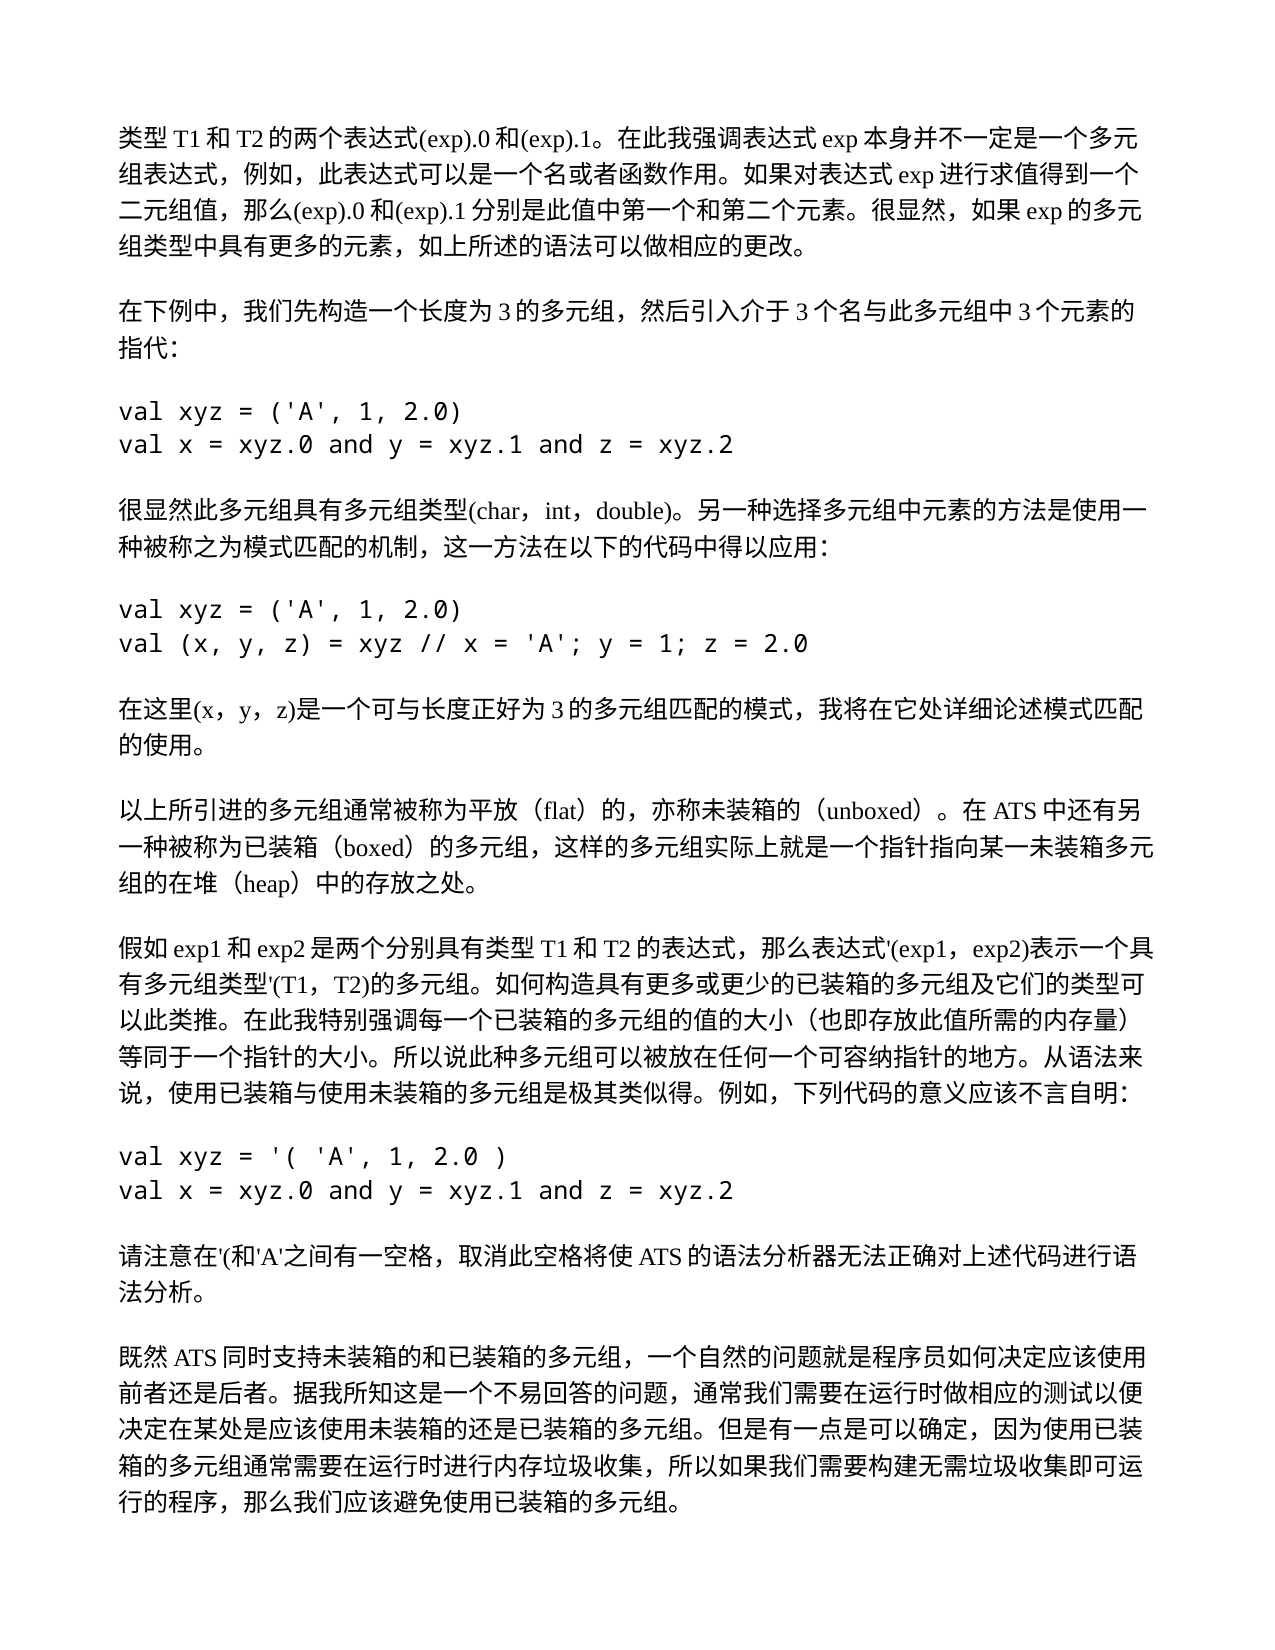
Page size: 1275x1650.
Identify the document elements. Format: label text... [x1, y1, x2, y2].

text 以上所引进的多元组通常被称为平放（flat）的，亦称未装箱的（unboxed）。在ATS中还有另一种被称为已装箱（boxed）的多元组，这样的多元组实际上就是一个指针指向某一未装箱多元组的在堆（heap）中的存放之处。 [118, 791, 1157, 899]
text 类型T1和T2的两个表达式(exp).0和(exp).1。在此我强调表达式exp本身并不一定是一个多元组表达式，例如，此表达式可以是一个名或者函数作用。如果对表达式exp进行求值得到一个二元组值，那么(exp).0和(exp).1分别是此值中第一个和第二个元素。很显然，如果exp的多元组类型中具有更多的元素，如上所述的语法可以做相应的更改。 [118, 118, 1157, 263]
text val (x, y, z) = xyz // x = 'A'; y = 1; z = 2.0 [118, 626, 1157, 660]
text 既然ATS同时支持未装箱的和已装箱的多元组，一个自然的问题就是程序员如何决定应该使用前者还是后者。据我所知这是一个不易回答的问题，通常我们需要在运行时做相应的测试以便决定在某处是应该使用未装箱的还是已装箱的多元组。但是有一点是可以确定，因为使用已装箱的多元组通常需要在运行时进行内存垃圾收集，所以如果我们需要构建无需垃圾收集即可运行的程序，那么我们应该避免使用已装箱的多元组。 [118, 1337, 1157, 1518]
text val xyz = '( 'A', 1, 2.0 ) [118, 1138, 1157, 1172]
text 假如exp1和exp2是两个分别具有类型T1和T2的表达式，那么表达式'(exp1，exp2)表示一个具有多元组类型'(T1，T2)的多元组。如何构造具有更多或更少的已装箱的多元组及它们的类型可以此类推。在此我特别强调每一个已装箱的多元组的值的大小（也即存放此值所需的内存量）等同于一个指针的大小。所以说此种多元组可以被放在任何一个可容纳指针的地方。从语法来说，使用已装箱与使用未装箱的多元组是极其类似得。例如，下列代码的意义应该不言自明： [118, 928, 1157, 1109]
text val x = xyz.0 and y = xyz.1 and z = xyz.2 [118, 427, 1157, 461]
text 请注意在'(和'A'之间有一空格，取消此空格将使ATS的语法分析器无法正确对上述代码进行语法分析。 [118, 1236, 1157, 1308]
text 很显然此多元组具有多元组类型(char，int，double)。另一种选择多元组中元素的方法是使用一种被称之为模式匹配的机制，这一方法在以下的代码中得以应用： [118, 491, 1157, 563]
text val x = xyz.0 and y = xyz.1 and z = xyz.2 [118, 1172, 1157, 1206]
text 在这里(x，y，z)是一个可与长度正好为3的多元组匹配的模式，我将在它处详细论述模式匹配的使用。 [118, 689, 1157, 762]
text val xyz = ('A', 1, 2.0) [118, 592, 1157, 626]
text 在下例中，我们先构造一个长度为3的多元组，然后引入介于3个名与此多元组中3个元素的指代： [118, 292, 1157, 364]
text val xyz = ('A', 1, 2.0) [118, 393, 1157, 427]
